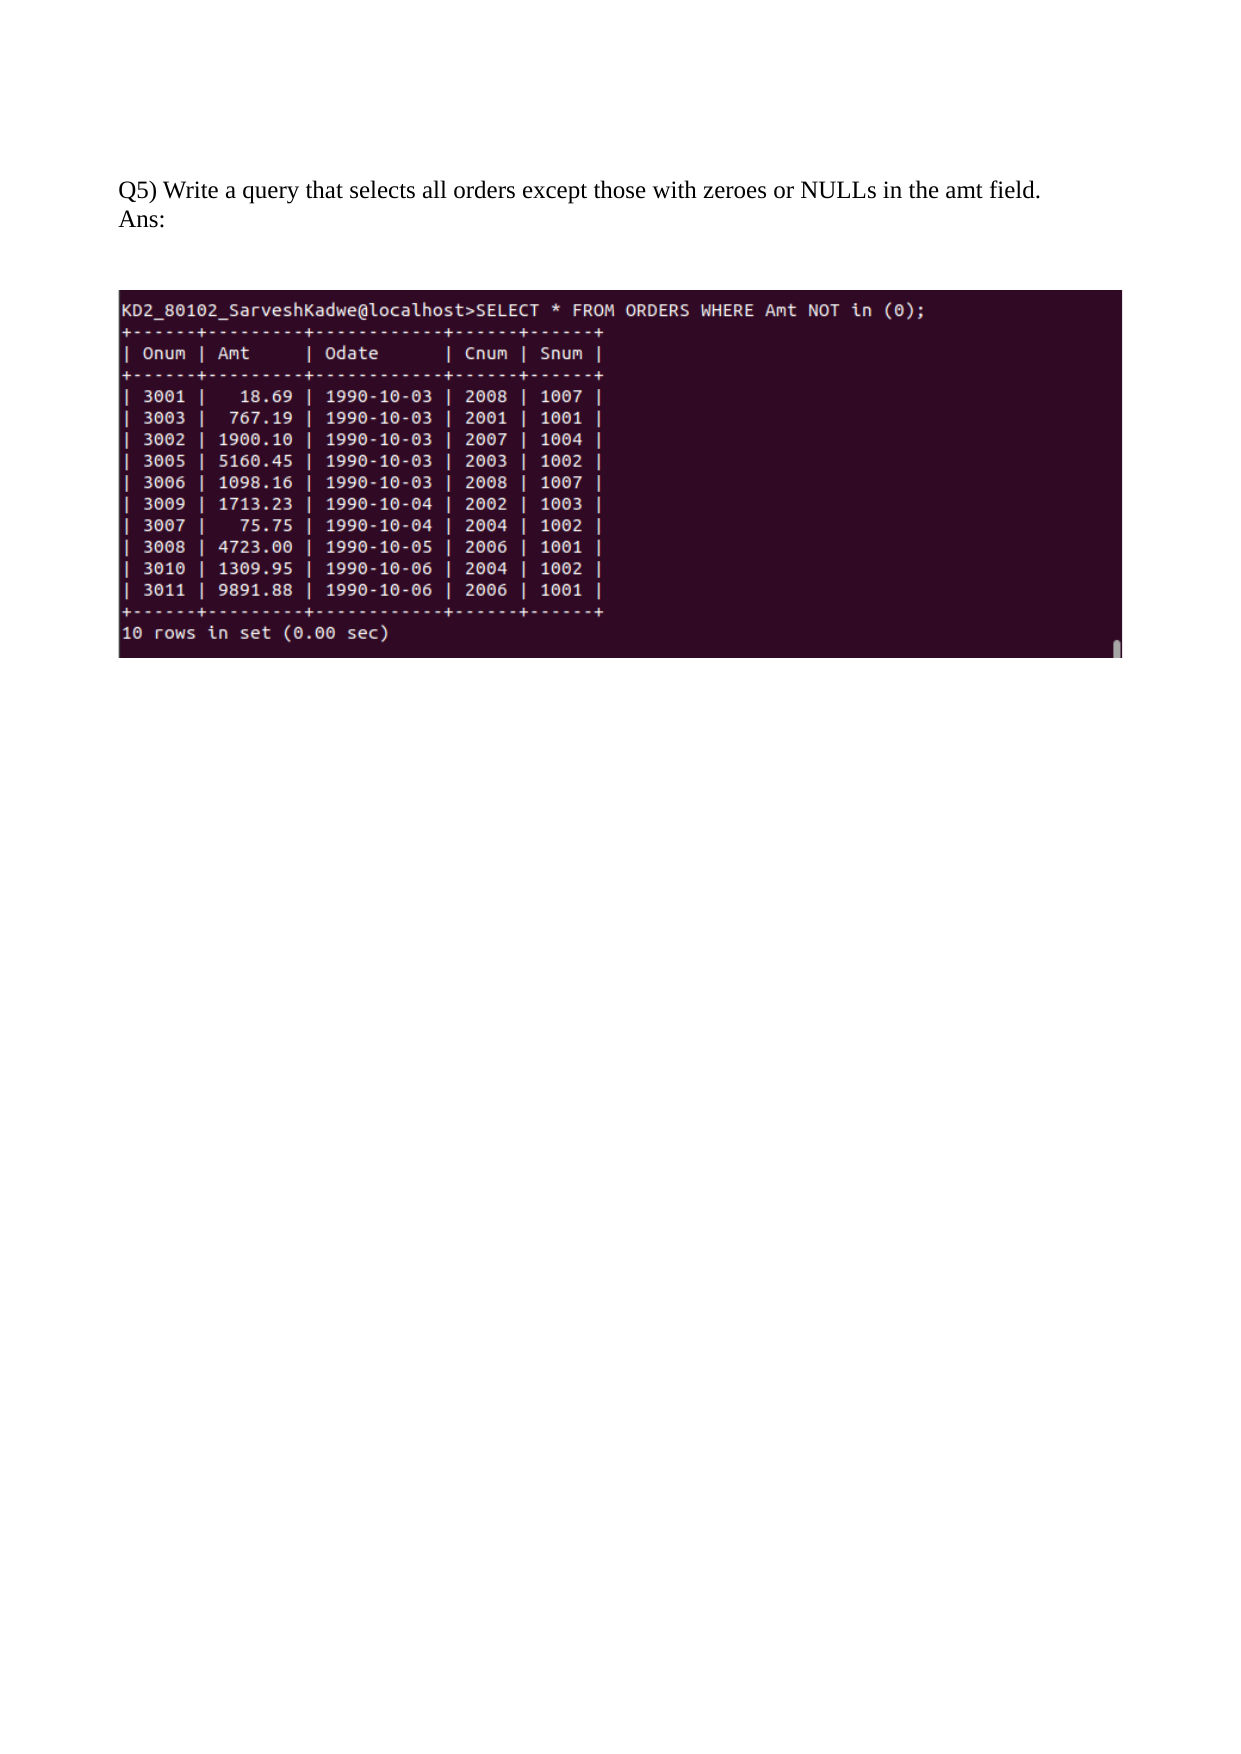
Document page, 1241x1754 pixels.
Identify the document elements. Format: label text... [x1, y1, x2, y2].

picture [118, 290, 1123, 658]
text Q5) Write a query that selects all orders except those with zeroes or NULLs in the amt field. Ans: [118, 176, 1122, 290]
